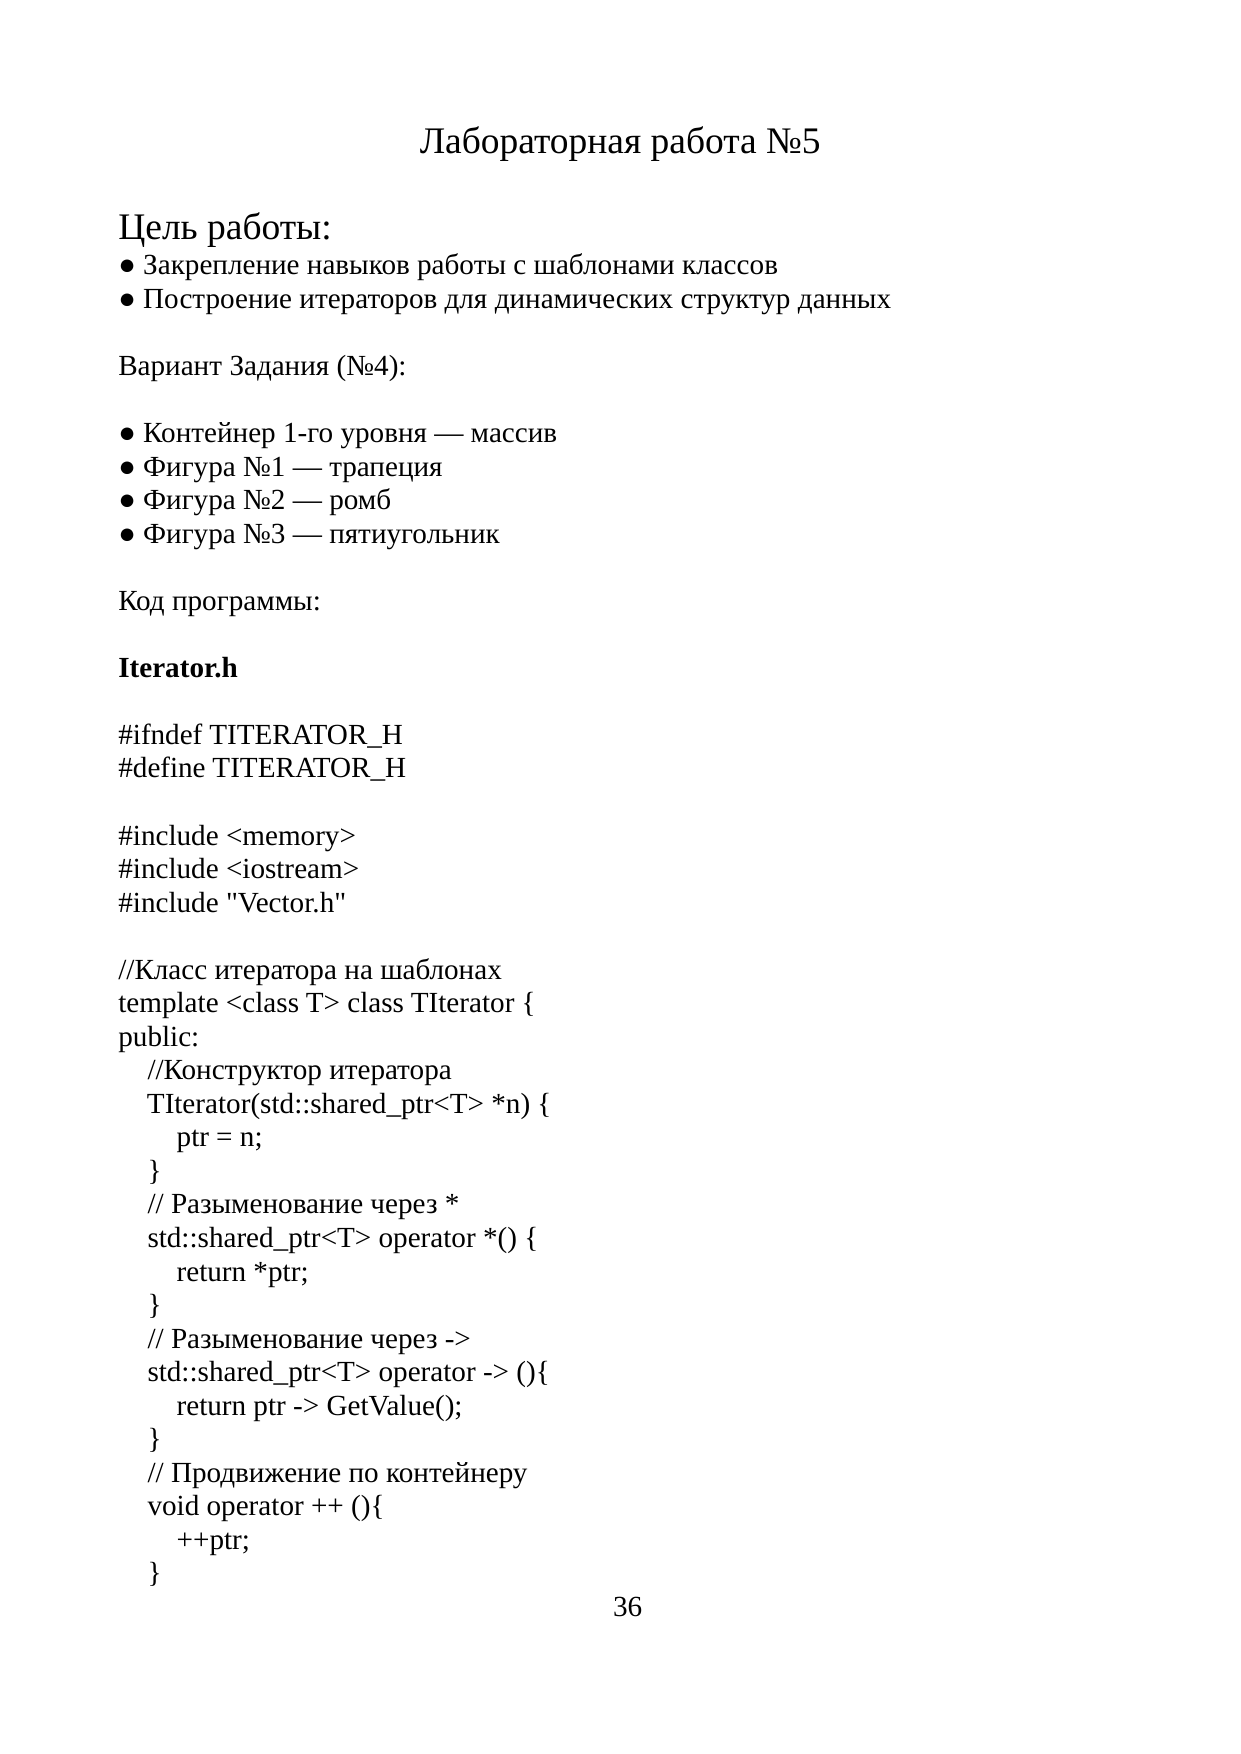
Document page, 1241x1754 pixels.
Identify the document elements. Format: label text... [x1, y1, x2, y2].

text Цель работы: [118, 204, 1122, 247]
text #define TITERATOR_H [118, 751, 1122, 784]
text std::shared_ptr<T> operator -> (){ [118, 1354, 1122, 1388]
text ● Фигура №2 — ромб [118, 482, 1122, 516]
text ● Фигура №1 — трапеция [118, 449, 1122, 482]
text // Разыменование через -> [118, 1321, 1122, 1354]
text Iterator.h [118, 650, 1122, 683]
text return ptr -> GetValue(); [118, 1388, 1122, 1421]
text #include <iostream> [118, 851, 1122, 885]
text ++ptr; [118, 1522, 1122, 1556]
text TIterator(std::shared_ptr<T> *n) { [118, 1086, 1122, 1119]
text // Разыменование через * [118, 1187, 1122, 1220]
text std::shared_ptr<T> operator *() { [118, 1220, 1122, 1254]
text 36 [118, 1589, 1122, 1623]
text void operator ++ (){ [118, 1488, 1122, 1522]
text } [118, 1287, 1122, 1321]
text Код программы: [118, 583, 1122, 616]
text } [118, 1153, 1122, 1187]
text Лабораторная работа №5 [118, 118, 1122, 161]
text return *ptr; [118, 1254, 1122, 1287]
text public: [118, 1019, 1122, 1052]
text ● Фигура №3 — пятиугольник [118, 516, 1122, 549]
text } [118, 1421, 1122, 1455]
text } [118, 1556, 1122, 1589]
text template <class T> class TIterator { [118, 985, 1122, 1019]
text //Класс итератора на шаблонах [118, 952, 1122, 985]
text ptr = n; [118, 1119, 1122, 1153]
text #include <memory> [118, 818, 1122, 851]
text //Конструктор итератора [118, 1052, 1122, 1086]
text #ifndef TITERATOR_H [118, 717, 1122, 751]
text Вариант Задания (№4): [118, 348, 1122, 382]
text ● Контейнер 1-го уровня — массив [118, 415, 1122, 449]
text // Продвижение по контейнеру [118, 1455, 1122, 1488]
text ● Закрепление навыков работы с шаблонами классов [118, 247, 1122, 281]
text #include "Vector.h" [118, 885, 1122, 918]
text ● Построение итераторов для динамических структур данных [118, 281, 1122, 314]
